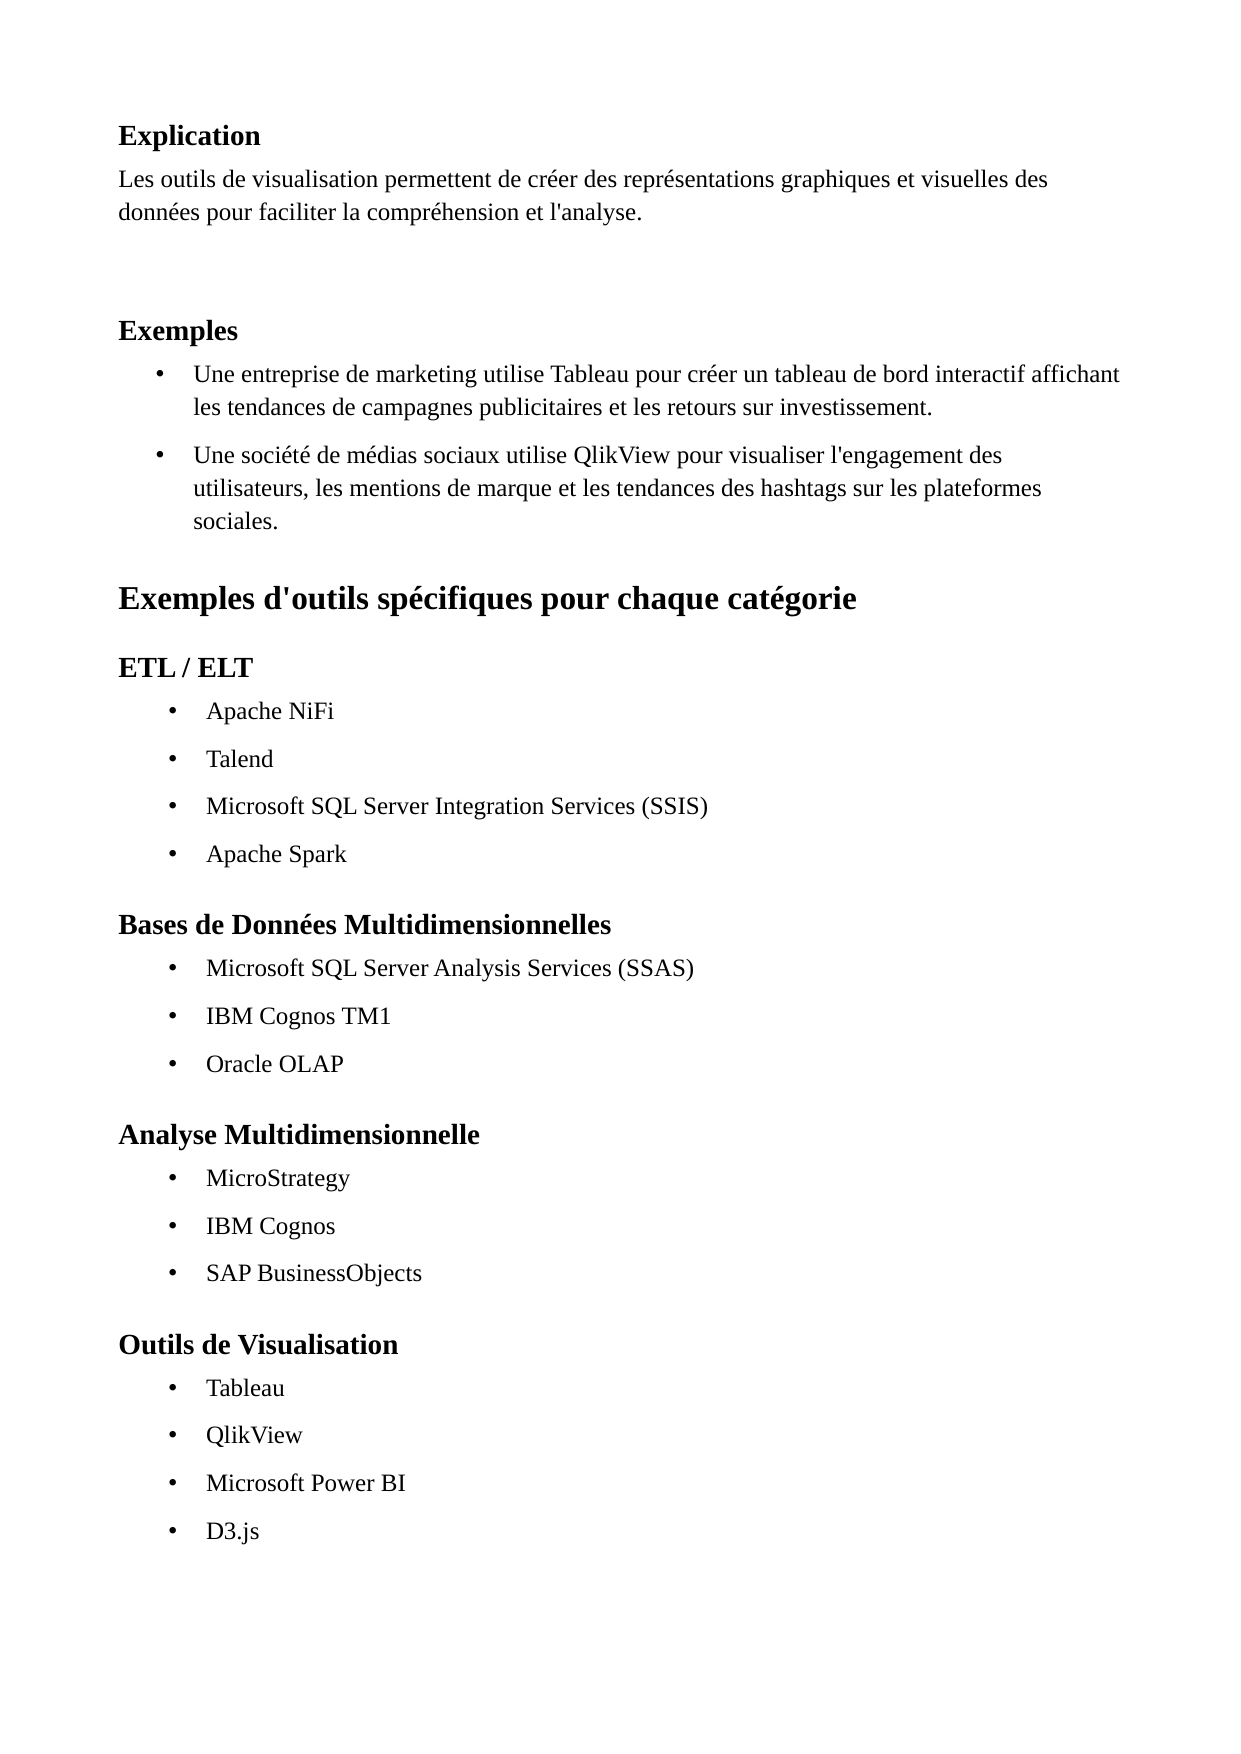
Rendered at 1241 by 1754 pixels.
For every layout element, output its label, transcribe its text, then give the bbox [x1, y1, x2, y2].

subtitle Outils de Visualisation [118, 1327, 1122, 1360]
subtitle Bases de Données Multidimensionnelles [118, 907, 1122, 941]
list Microsoft SQL Server Analysis Services (SSAS) [168, 953, 1122, 982]
list Talend [168, 744, 1122, 773]
list IBM Cognos TM1 [168, 1001, 1122, 1030]
list Une société de médias sociaux utilise QlikView pour visualiser l'engagement des utilisateurs, les mentions de marque et les tendances des hashtags sur les plateformes sociales. [156, 440, 1122, 535]
subtitle Explication [118, 118, 1122, 152]
list Oracle OLAP [168, 1049, 1122, 1077]
text Les outils de visualisation permettent de créer des représentations graphiques et visuelles des données pour faciliter la compréhension et l'analyse. [118, 164, 1122, 226]
list Apache NiFi [168, 696, 1122, 725]
subtitle Exemples d'outils spécifiques pour chaque catégorie [118, 578, 1122, 617]
list IBM Cognos [168, 1211, 1122, 1239]
list SAP BusinessObjects [168, 1258, 1122, 1287]
list Microsoft Power BI [168, 1468, 1122, 1497]
list Apache Spark [168, 839, 1122, 868]
list Tableau [168, 1373, 1122, 1402]
list QlikView [168, 1421, 1122, 1449]
subtitle ETL / ELT [118, 650, 1122, 684]
list Une entreprise de marketing utilise Tableau pour créer un tableau de bord interactif affichant les tendances de campagnes publicitaires et les retours sur investissement. [156, 359, 1122, 421]
subtitle Exemples [118, 313, 1122, 347]
list MicroStrategy [168, 1163, 1122, 1192]
subtitle Analyse Multidimensionnelle [118, 1117, 1122, 1151]
list Microsoft SQL Server Integration Services (SSIS) [168, 791, 1122, 820]
list D3.js [168, 1516, 1122, 1544]
